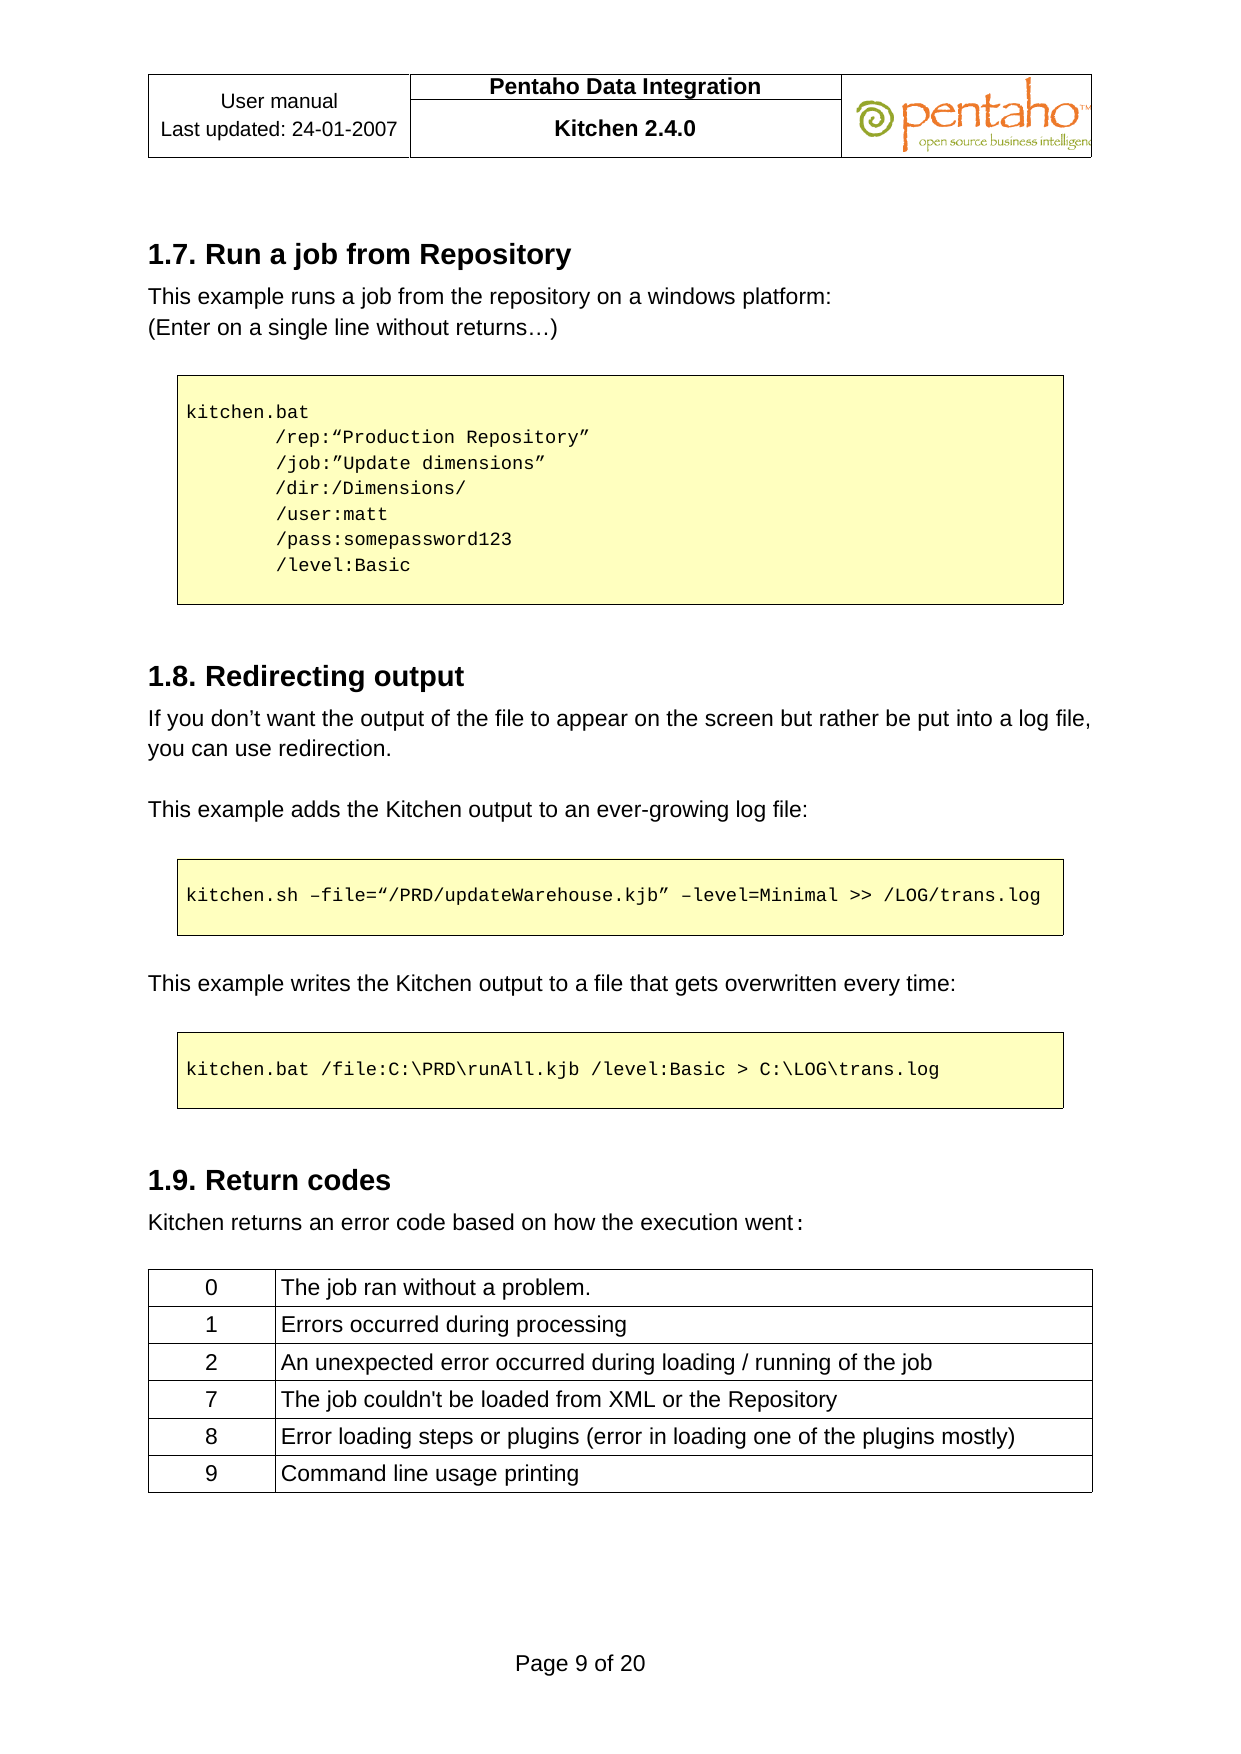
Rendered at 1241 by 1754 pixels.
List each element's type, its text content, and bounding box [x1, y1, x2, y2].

text kitchen.bat [178, 401, 1063, 424]
table_cell Errors occurred during processing [276, 1307, 1092, 1343]
table_cell Error loading steps or plugins (error in loading one of the plugins mostly) [276, 1419, 1092, 1455]
text /dir:/Dimensions/ [178, 477, 1063, 501]
table_cell 8 [149, 1419, 275, 1455]
table_cell 7 [149, 1381, 275, 1418]
subtitle Run a job from Repository [148, 238, 1092, 271]
text kitchen.sh –file=“/PRD/updateWarehouse.kjb” –level=Minimal >> /LOG/trans.log [178, 884, 1063, 907]
text (Enter on a single line without returns…) [148, 314, 1092, 340]
table_cell The job couldn't be loaded from XML or the Repository [276, 1381, 1092, 1418]
table_cell 9 [149, 1456, 275, 1492]
table_cell An unexpected error occurred during loading / running of the job [276, 1344, 1092, 1380]
text /user:matt [178, 502, 1063, 526]
text Kitchen returns an error code based on how the execution went: [148, 1209, 1092, 1236]
text /job:”Update dimensions” [178, 452, 1063, 475]
text This example adds the Kitchen output to an ever-growing log file: [148, 797, 1092, 823]
table_cell 1 [149, 1307, 275, 1343]
text /pass:somepassword123 [178, 528, 1063, 551]
subtitle Return codes [148, 1164, 1092, 1197]
table_header 0 [149, 1270, 275, 1306]
table_cell Command line usage printing [276, 1456, 1092, 1492]
text This example runs a job from the repository on a windows platform: [148, 283, 1092, 309]
text If you don’t want the output of the file to appear on the screen but rather be put into a log file, you can use redirection. [148, 705, 1092, 761]
text kitchen.bat /file:C:\PRD\runAll.kjb /level:Basic > C:\LOG\trans.log [178, 1057, 1063, 1081]
text This example writes the Kitchen output to a file that gets overwritten every time: [148, 971, 1092, 996]
text /level:Basic [178, 553, 1063, 577]
text /rep:“Production Repository” [178, 426, 1063, 450]
subtitle Redirecting output [148, 660, 1092, 693]
table_cell 2 [149, 1344, 275, 1380]
table_header The job ran without a problem. [276, 1270, 1092, 1306]
